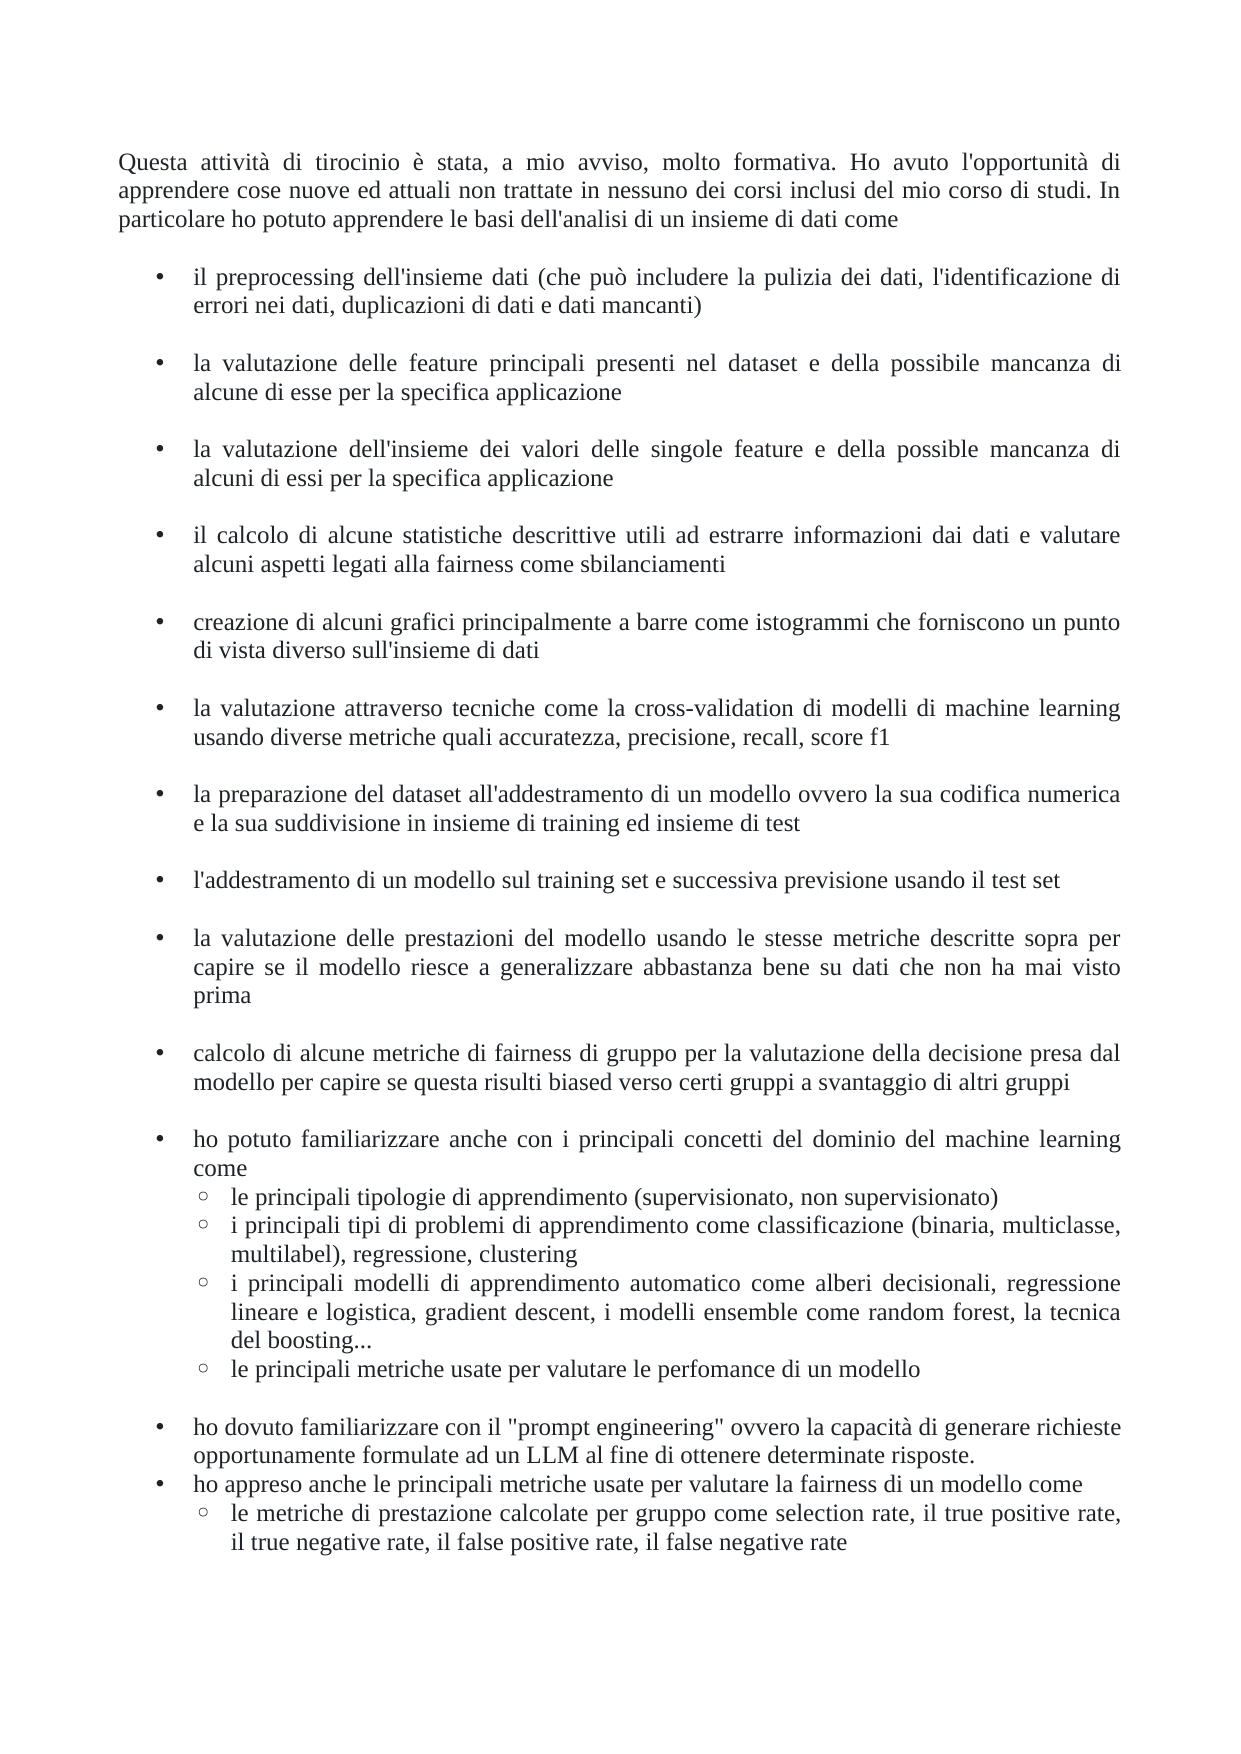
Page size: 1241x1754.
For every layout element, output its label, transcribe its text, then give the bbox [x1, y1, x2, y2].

list le principali metriche usate per valutare le perfomance di un modello [193, 1354, 1122, 1383]
list calcolo di alcune metriche di fairness di gruppo per la valutazione della decisione presa dal modello per capire se questa risulti biased verso certi gruppi a svantaggio di altri gruppi [156, 1038, 1122, 1096]
list ho potuto familiarizzare anche con i principali concetti del dominio del machine learning come [156, 1124, 1122, 1182]
list i principali modelli di apprendimento automatico come alberi decisionali, regressione lineare e logistica, gradient descent, i modelli ensemble come random forest, la tecnica del boosting... [193, 1268, 1122, 1354]
list i principali tipi di problemi di apprendimento come classificazione (binaria, multiclasse, multilabel), regressione, clustering [193, 1211, 1122, 1268]
list ho dovuto familiarizzare con il "prompt engineering" ovvero la capacità di generare richieste opportunamente formulate ad un LLM al fine di ottenere determinate risposte. [156, 1412, 1122, 1469]
list le metriche di prestazione calcolate per gruppo come selection rate, il true positive rate, il true negative rate, il false positive rate, il false negative rate [193, 1498, 1122, 1556]
list le principali tipologie di apprendimento (supervisionato, non supervisionato) [193, 1182, 1122, 1211]
list la valutazione dell'insieme dei valori delle singole feature e della possible mancanza di alcuni di essi per la specifica applicazione [156, 434, 1122, 492]
list il preprocessing dell'insieme dati (che può includere la pulizia dei dati, l'identificazione di errori nei dati, duplicazioni di dati e dati mancanti) [156, 262, 1122, 319]
list il calcolo di alcune statistiche descrittive utili ad estrarre informazioni dai dati e valutare alcuni aspetti legati alla fairness come sbilanciamenti [156, 521, 1122, 578]
text Questa attività di tirocinio è stata, a mio avviso, molto formativa. Ho avuto l'opportunità di apprendere cose nuove ed attuali non trattate in nessuno dei corsi inclusi del mio corso di studi. In particolare ho potuto apprendere le basi dell'analisi di un insieme di dati come [118, 147, 1122, 233]
list la valutazione attraverso tecniche come la cross-validation di modelli di machine learning usando diverse metriche quali accuratezza, precisione, recall, score f1 [156, 693, 1122, 751]
list la valutazione delle feature principali presenti nel dataset e della possibile mancanza di alcune di esse per la specifica applicazione [156, 348, 1122, 406]
list creazione di alcuni grafici principalmente a barre come istogrammi che forniscono un punto di vista diverso sull'insieme di dati [156, 607, 1122, 664]
list la preparazione del dataset all'addestramento di un modello ovvero la sua codifica numerica e la sua suddivisione in insieme di training ed insieme di test [156, 779, 1122, 837]
list ho appreso anche le principali metriche usate per valutare la fairness di un modello come [156, 1469, 1122, 1498]
list l'addestramento di un modello sul training set e successiva previsione usando il test set [156, 866, 1122, 894]
list la valutazione delle prestazioni del modello usando le stesse metriche descritte sopra per capire se il modello riesce a generalizzare abbastanza bene su dati che non ha mai visto prima [156, 923, 1122, 1009]
